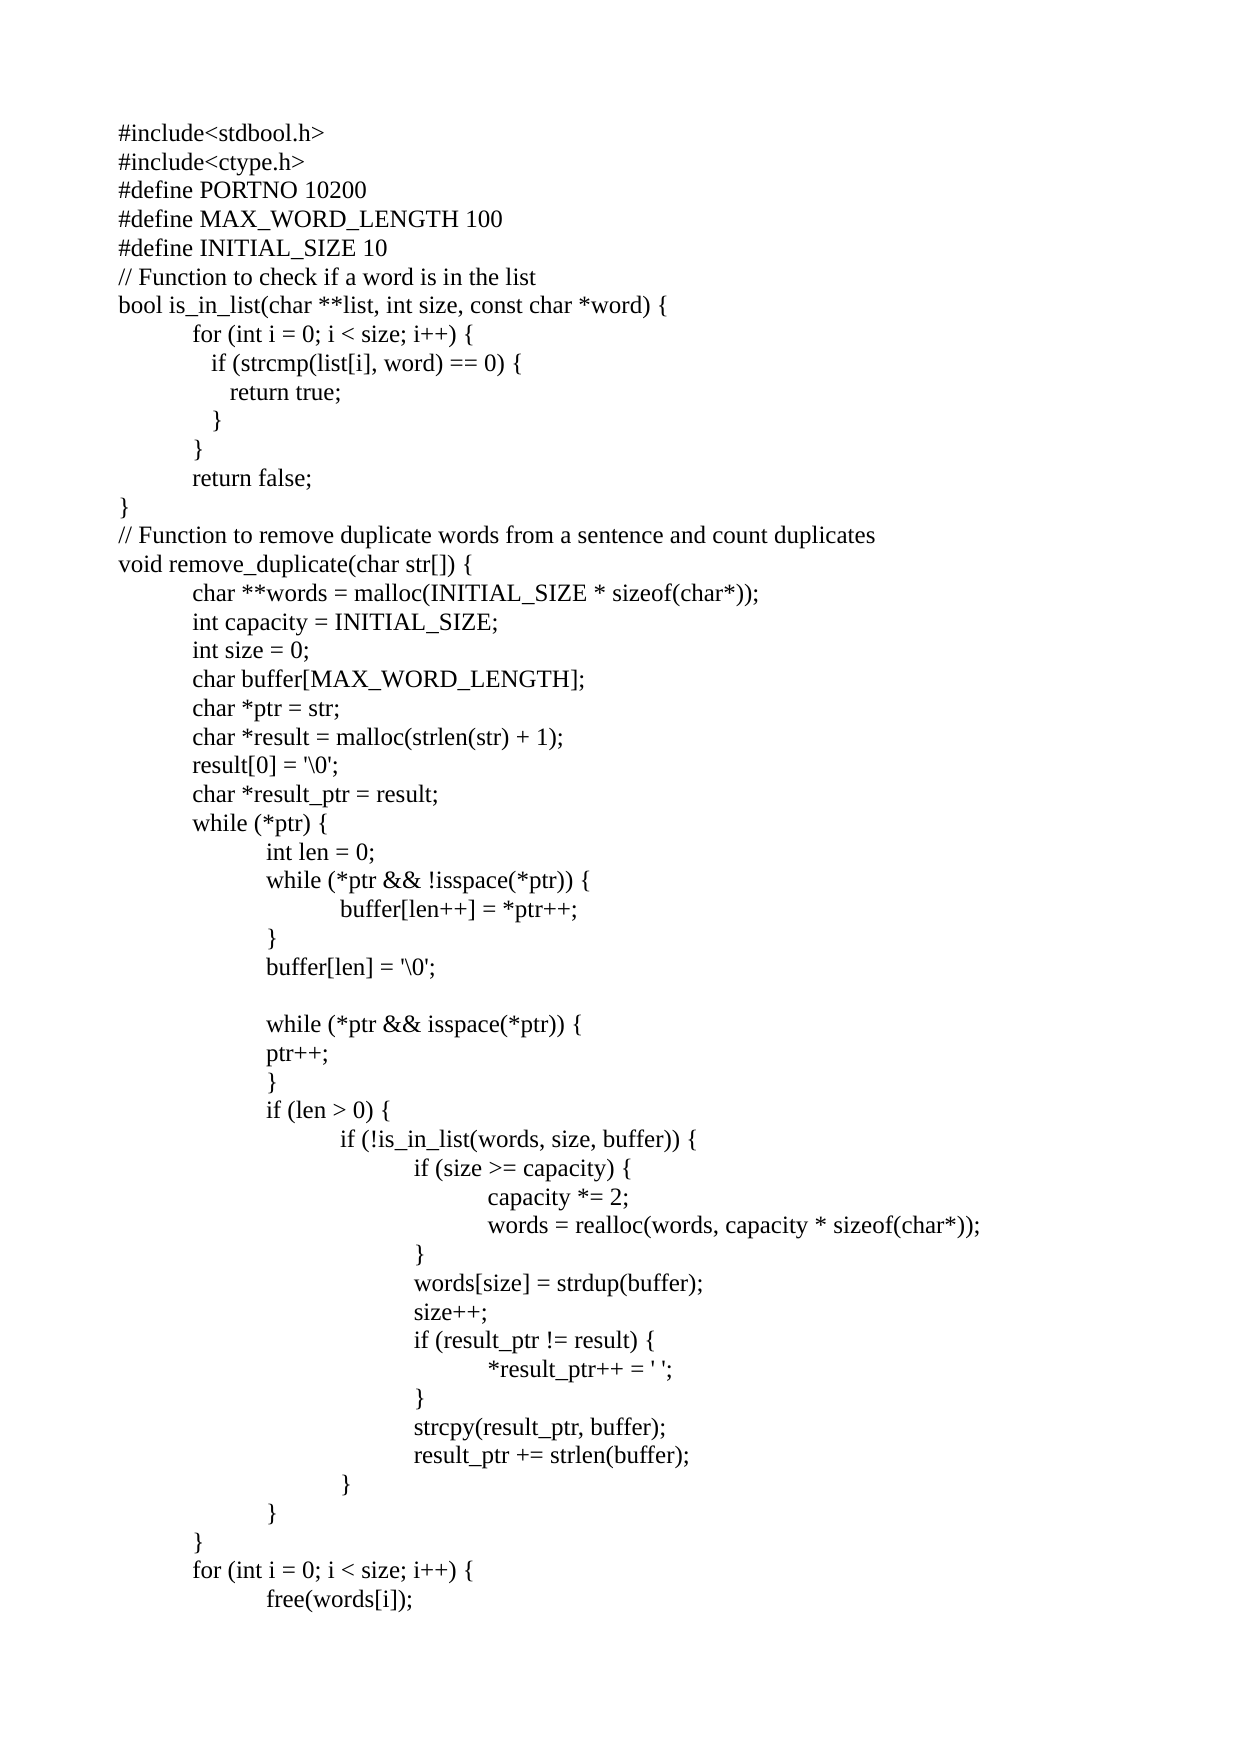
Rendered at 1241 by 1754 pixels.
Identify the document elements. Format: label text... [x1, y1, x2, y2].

text result[0] = '\0'; [118, 751, 1122, 779]
text size++; [118, 1297, 1122, 1326]
text capacity *= 2; [118, 1182, 1122, 1211]
text if (strcmp(list[i], word) == 0) { [118, 348, 1122, 377]
text int len = 0; [118, 837, 1122, 866]
text while (*ptr && isspace(*ptr)) { [118, 1009, 1122, 1038]
text free(words[i]); [118, 1584, 1122, 1613]
text } [118, 1383, 1122, 1412]
text for (int i = 0; i < size; i++) { [118, 319, 1122, 348]
text int size = 0; [118, 636, 1122, 664]
text #include<ctype.h> [118, 147, 1122, 176]
text char **words = malloc(INITIAL_SIZE * sizeof(char*)); [118, 578, 1122, 607]
text *result_ptr++ = ' '; [118, 1354, 1122, 1383]
text words[size] = strdup(buffer); [118, 1268, 1122, 1297]
text strcpy(result_ptr, buffer); [118, 1412, 1122, 1441]
text if (len > 0) { [118, 1096, 1122, 1124]
text } [118, 434, 1122, 463]
text #define MAX_WORD_LENGTH 100 [118, 204, 1122, 233]
text int capacity = INITIAL_SIZE; [118, 607, 1122, 636]
text char *result_ptr = result; [118, 779, 1122, 808]
text if (!is_in_list(words, size, buffer)) { [118, 1124, 1122, 1153]
text } [118, 1469, 1122, 1498]
text } [118, 923, 1122, 952]
text buffer[len++] = *ptr++; [118, 894, 1122, 923]
text // Function to check if a word is in the list [118, 262, 1122, 291]
text for (int i = 0; i < size; i++) { [118, 1556, 1122, 1584]
text while (*ptr) { [118, 808, 1122, 837]
text if (size >= capacity) { [118, 1153, 1122, 1182]
text buffer[len] = '\0'; [118, 952, 1122, 981]
text if (result_ptr != result) { [118, 1326, 1122, 1354]
text result_ptr += strlen(buffer); [118, 1441, 1122, 1469]
text } [118, 492, 1122, 521]
text char *ptr = str; [118, 693, 1122, 722]
text while (*ptr && !isspace(*ptr)) { [118, 866, 1122, 894]
text void remove_duplicate(char str[]) { [118, 549, 1122, 578]
text // Function to remove duplicate words from a sentence and count duplicates [118, 521, 1122, 549]
text return false; [118, 463, 1122, 492]
text } [118, 1498, 1122, 1527]
text ptr++; [118, 1038, 1122, 1067]
text char *result = malloc(strlen(str) + 1); [118, 722, 1122, 751]
text #define PORTNO 10200 [118, 176, 1122, 204]
text } [118, 1527, 1122, 1556]
text #define INITIAL_SIZE 10 [118, 233, 1122, 262]
text words = realloc(words, capacity * sizeof(char*)); [118, 1211, 1122, 1239]
text } [118, 1239, 1122, 1268]
text } [118, 406, 1122, 434]
text } [118, 1067, 1122, 1096]
text char buffer[MAX_WORD_LENGTH]; [118, 664, 1122, 693]
text #include<stdbool.h> [118, 118, 1122, 147]
text return true; [118, 377, 1122, 406]
text bool is_in_list(char **list, int size, const char *word) { [118, 291, 1122, 319]
